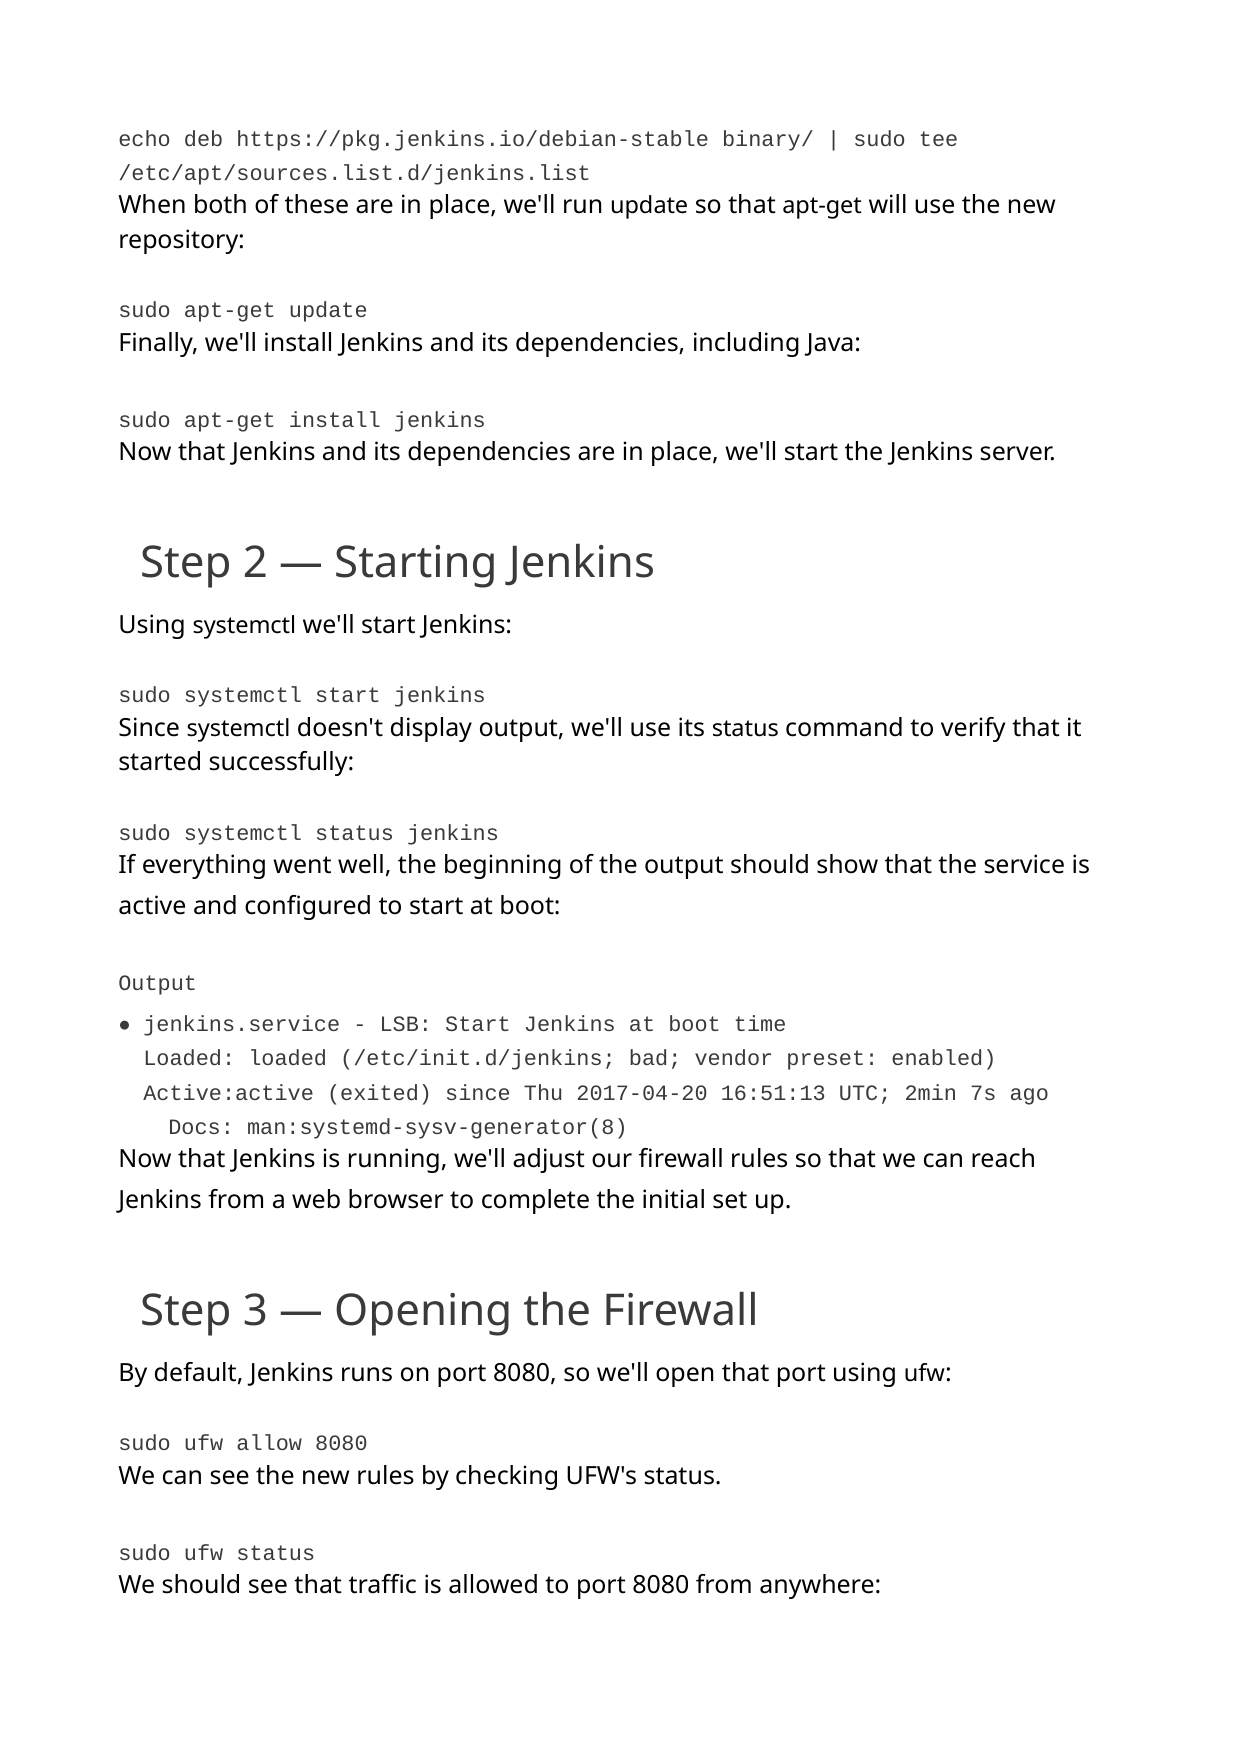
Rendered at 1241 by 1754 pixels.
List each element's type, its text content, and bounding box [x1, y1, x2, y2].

subtitle Step 2 — Starting Jenkins [140, 531, 1100, 591]
text We should see that traffic is allowed to port 8080 from anywhere: [118, 1567, 1122, 1601]
text sudo ufw allow 8080 [118, 1423, 1122, 1457]
text We can see the new rules by checking UFW's status. [118, 1457, 1122, 1491]
text Now that Jenkins is running, we'll adjust our firewall rules so that we can reach Jenkins from a web browser to complete the initial set up. [118, 1141, 1122, 1216]
text sudo apt-get update [118, 290, 1122, 324]
text echo deb https://pkg.jenkins.io/debian-stable binary/ | sudo tee /etc/apt/sources.list.d/jenkins.list [118, 118, 1122, 187]
text Using systemctl we'll start Jenkins: [118, 606, 1122, 641]
text When both of these are in place, we'll run update so that apt-get will use the new repository: [118, 187, 1122, 256]
text Loaded: loaded (/etc/init.d/jenkins; bad; vendor preset: enabled) [118, 1038, 1122, 1072]
text By default, Jenkins runs on port 8080, so we'll open that port using ufw: [118, 1354, 1122, 1388]
text Now that Jenkins and its dependencies are in place, we'll start the Jenkins server. [118, 434, 1122, 468]
text ● jenkins.service - LSB: Start Jenkins at boot time [118, 1003, 1122, 1038]
text Active:active (exited) since Thu 2017-04-20 16:51:13 UTC; 2min 7s ago [118, 1072, 1122, 1107]
text Output [118, 963, 1122, 997]
text Since systemctl doesn't display output, we'll use its status command to verify that it started successfully: [118, 709, 1122, 778]
text If everything went well, the beginning of the output should show that the service is active and configured to start at boot: [118, 847, 1122, 922]
text Finally, we'll install Jenkins and its dependencies, including Java: [118, 324, 1122, 358]
text sudo ufw status [118, 1532, 1122, 1567]
subtitle Step 3 — Opening the Firewall [140, 1279, 1100, 1338]
text sudo systemctl status jenkins [118, 812, 1122, 847]
text Docs: man:systemd-sysv-generator(8) [118, 1107, 1122, 1141]
text sudo systemctl start jenkins [118, 675, 1122, 709]
text sudo apt-get install jenkins [118, 399, 1122, 434]
